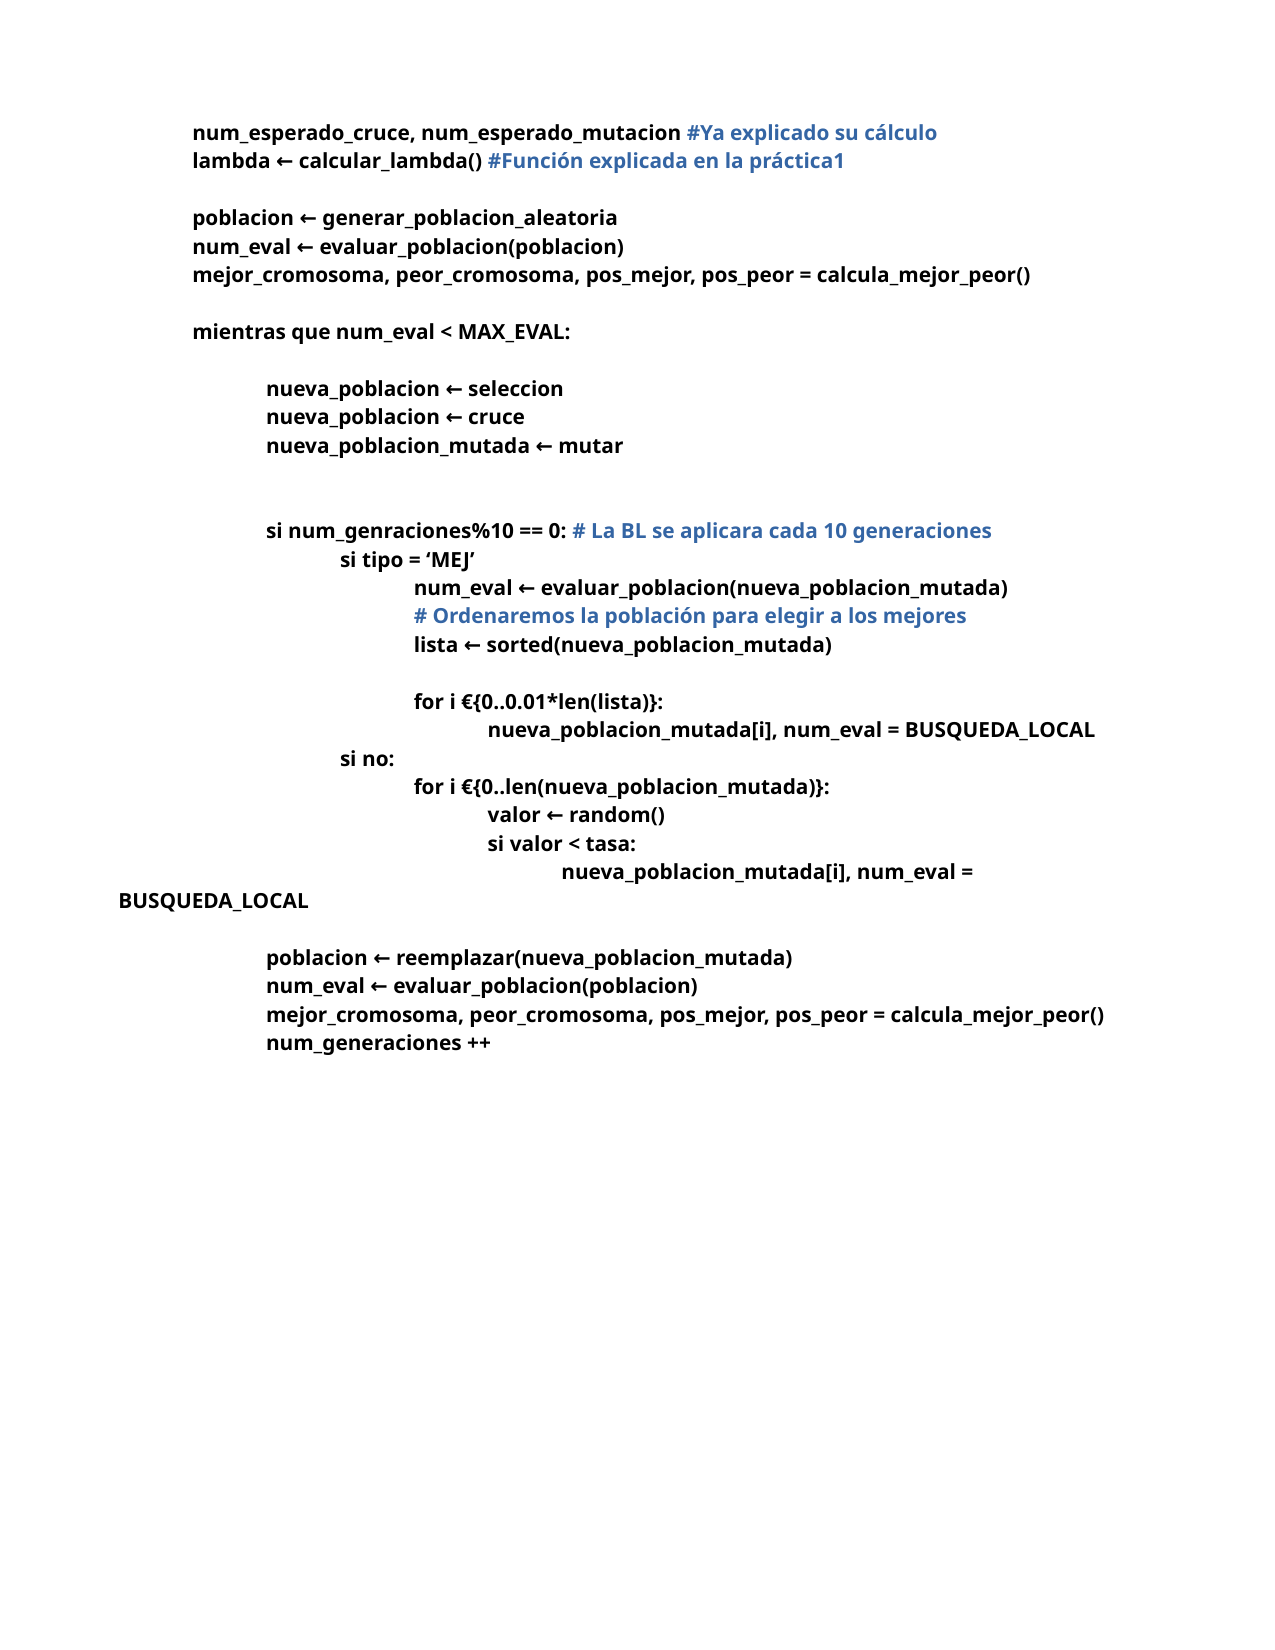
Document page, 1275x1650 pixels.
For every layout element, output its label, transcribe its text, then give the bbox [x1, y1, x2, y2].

text num_esperado_cruce, num_esperado_mutacion #Ya explicado su cálculo [118, 118, 1157, 147]
text num_eval ← evaluar_poblacion(poblacion) [118, 232, 1157, 260]
text num_eval ← evaluar_poblacion(poblacion) [118, 971, 1157, 1000]
text valor ← random() [118, 801, 1157, 829]
text nueva_poblacion_mutada ← mutar [118, 431, 1157, 459]
text for i €{0..len(nueva_poblacion_mutada)}: [118, 772, 1157, 801]
text si num_genraciones%10 == 0: # La BL se aplicara cada 10 generaciones [118, 516, 1157, 545]
text si valor < tasa: [118, 829, 1157, 857]
text poblacion ← generar_poblacion_aleatoria [118, 203, 1157, 232]
text lambda ← calcular_lambda() #Función explicada en la práctica1 [118, 147, 1157, 175]
text mientras que num_eval < MAX_EVAL: [118, 317, 1157, 346]
text num_eval ← evaluar_poblacion(nueva_poblacion_mutada) [118, 573, 1157, 602]
text lista ← sorted(nueva_poblacion_mutada) [118, 630, 1157, 658]
text nueva_poblacion ← seleccion [118, 374, 1157, 402]
text si no: [118, 744, 1157, 772]
text nueva_poblacion_mutada[i], num_eval = BUSQUEDA_LOCAL [118, 857, 1157, 914]
text # Ordenaremos la población para elegir a los mejores [118, 602, 1157, 630]
text nueva_poblacion ← cruce [118, 402, 1157, 431]
text num_generaciones ++ [118, 1028, 1157, 1057]
text mejor_cromosoma, peor_cromosoma, pos_mejor, pos_peor = calcula_mejor_peor() [118, 260, 1157, 289]
text nueva_poblacion_mutada[i], num_eval = BUSQUEDA_LOCAL [118, 715, 1157, 744]
text mejor_cromosoma, peor_cromosoma, pos_mejor, pos_peor = calcula_mejor_peor() [118, 1000, 1157, 1028]
text for i €{0..0.01*len(lista)}: [118, 687, 1157, 715]
text si tipo = ‘MEJ’ [118, 545, 1157, 573]
text poblacion ← reemplazar(nueva_poblacion_mutada) [118, 943, 1157, 971]
